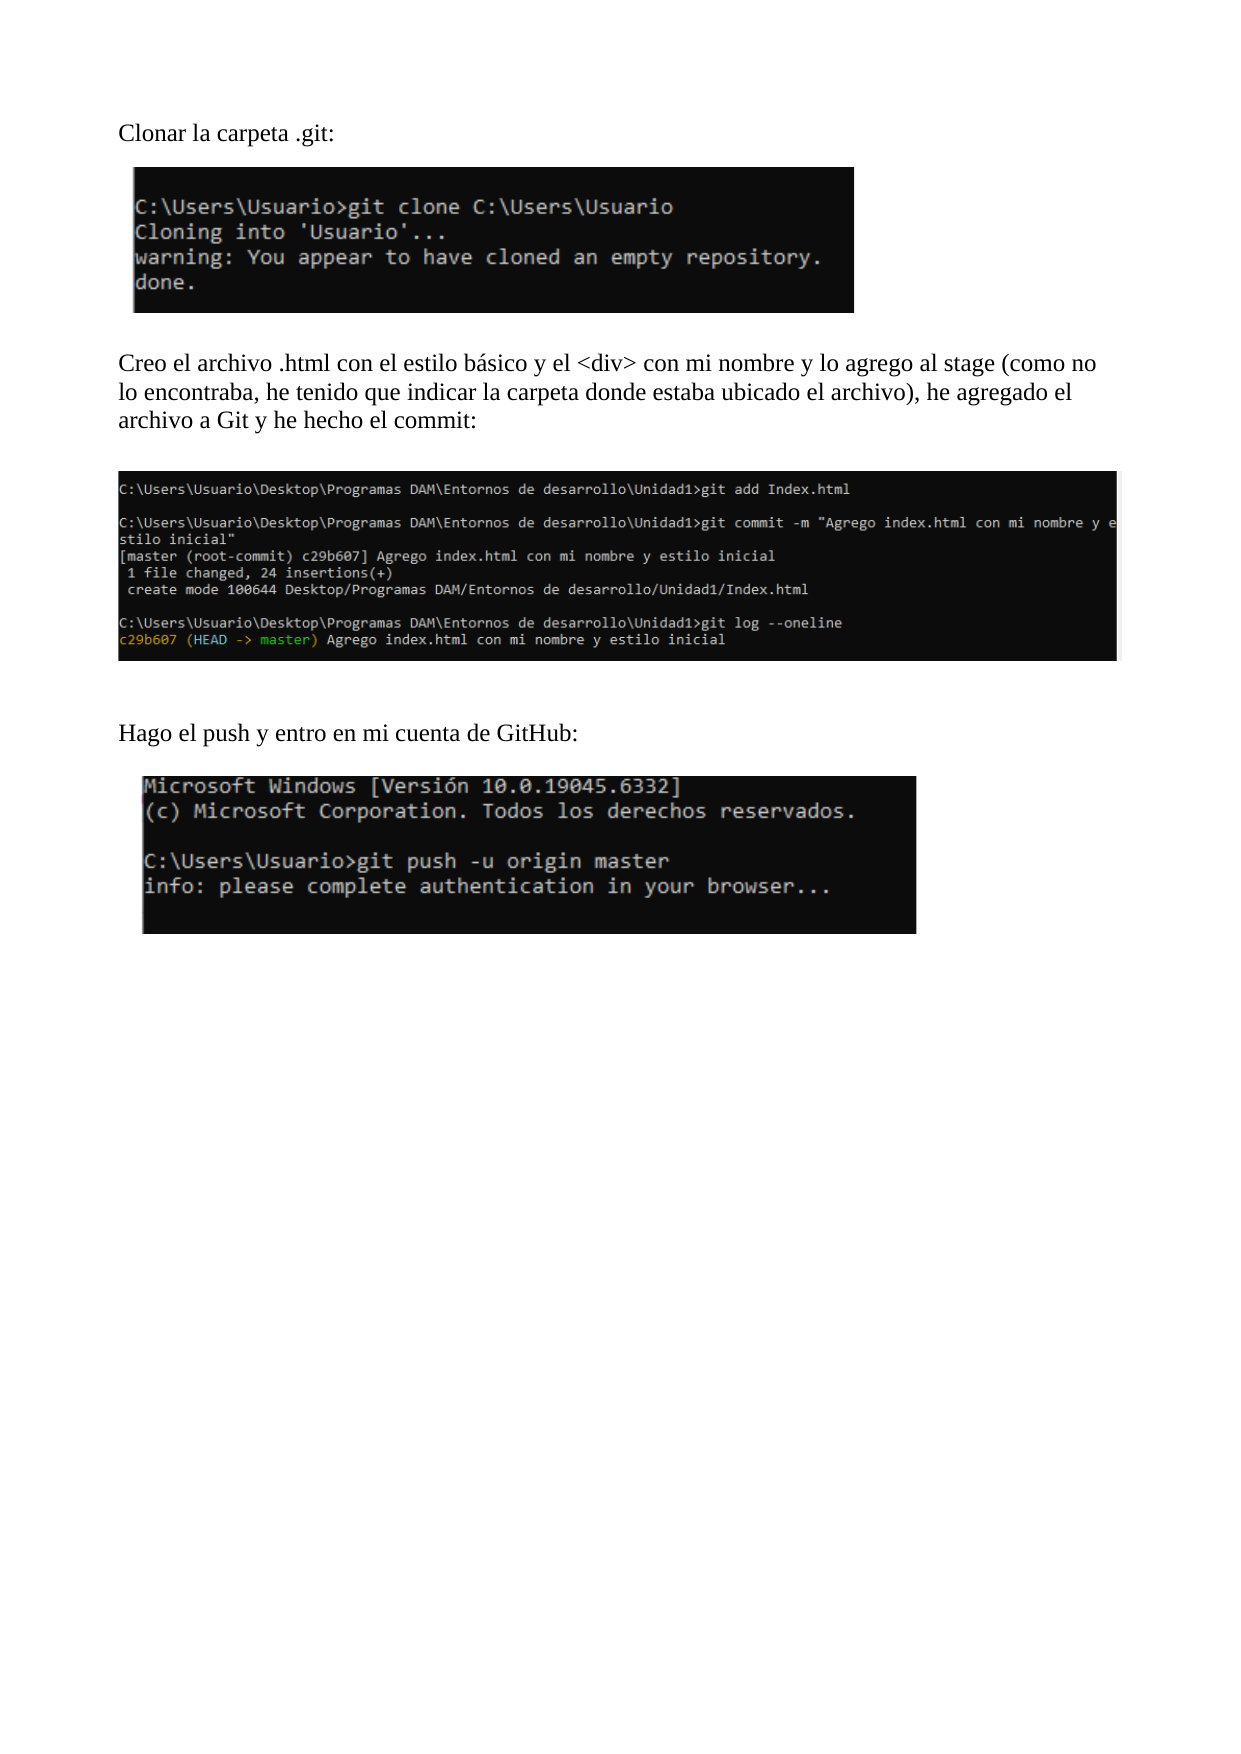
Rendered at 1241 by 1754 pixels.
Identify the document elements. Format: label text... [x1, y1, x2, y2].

picture [118, 471, 1123, 661]
picture [141, 776, 917, 934]
text Creo el archivo .html con el estilo básico y el <div> con mi nombre y lo agrego al stage (como no lo encontraba, he tenido que indicar la carpeta donde estaba ubicado el archivo), he agregado el archivo a Git y he hecho el commit: [118, 348, 1122, 434]
picture [132, 167, 855, 313]
text Clonar la carpeta .git: [118, 118, 1122, 147]
text Hago el push y entro en mi cuenta de GitHub: [118, 718, 1122, 747]
